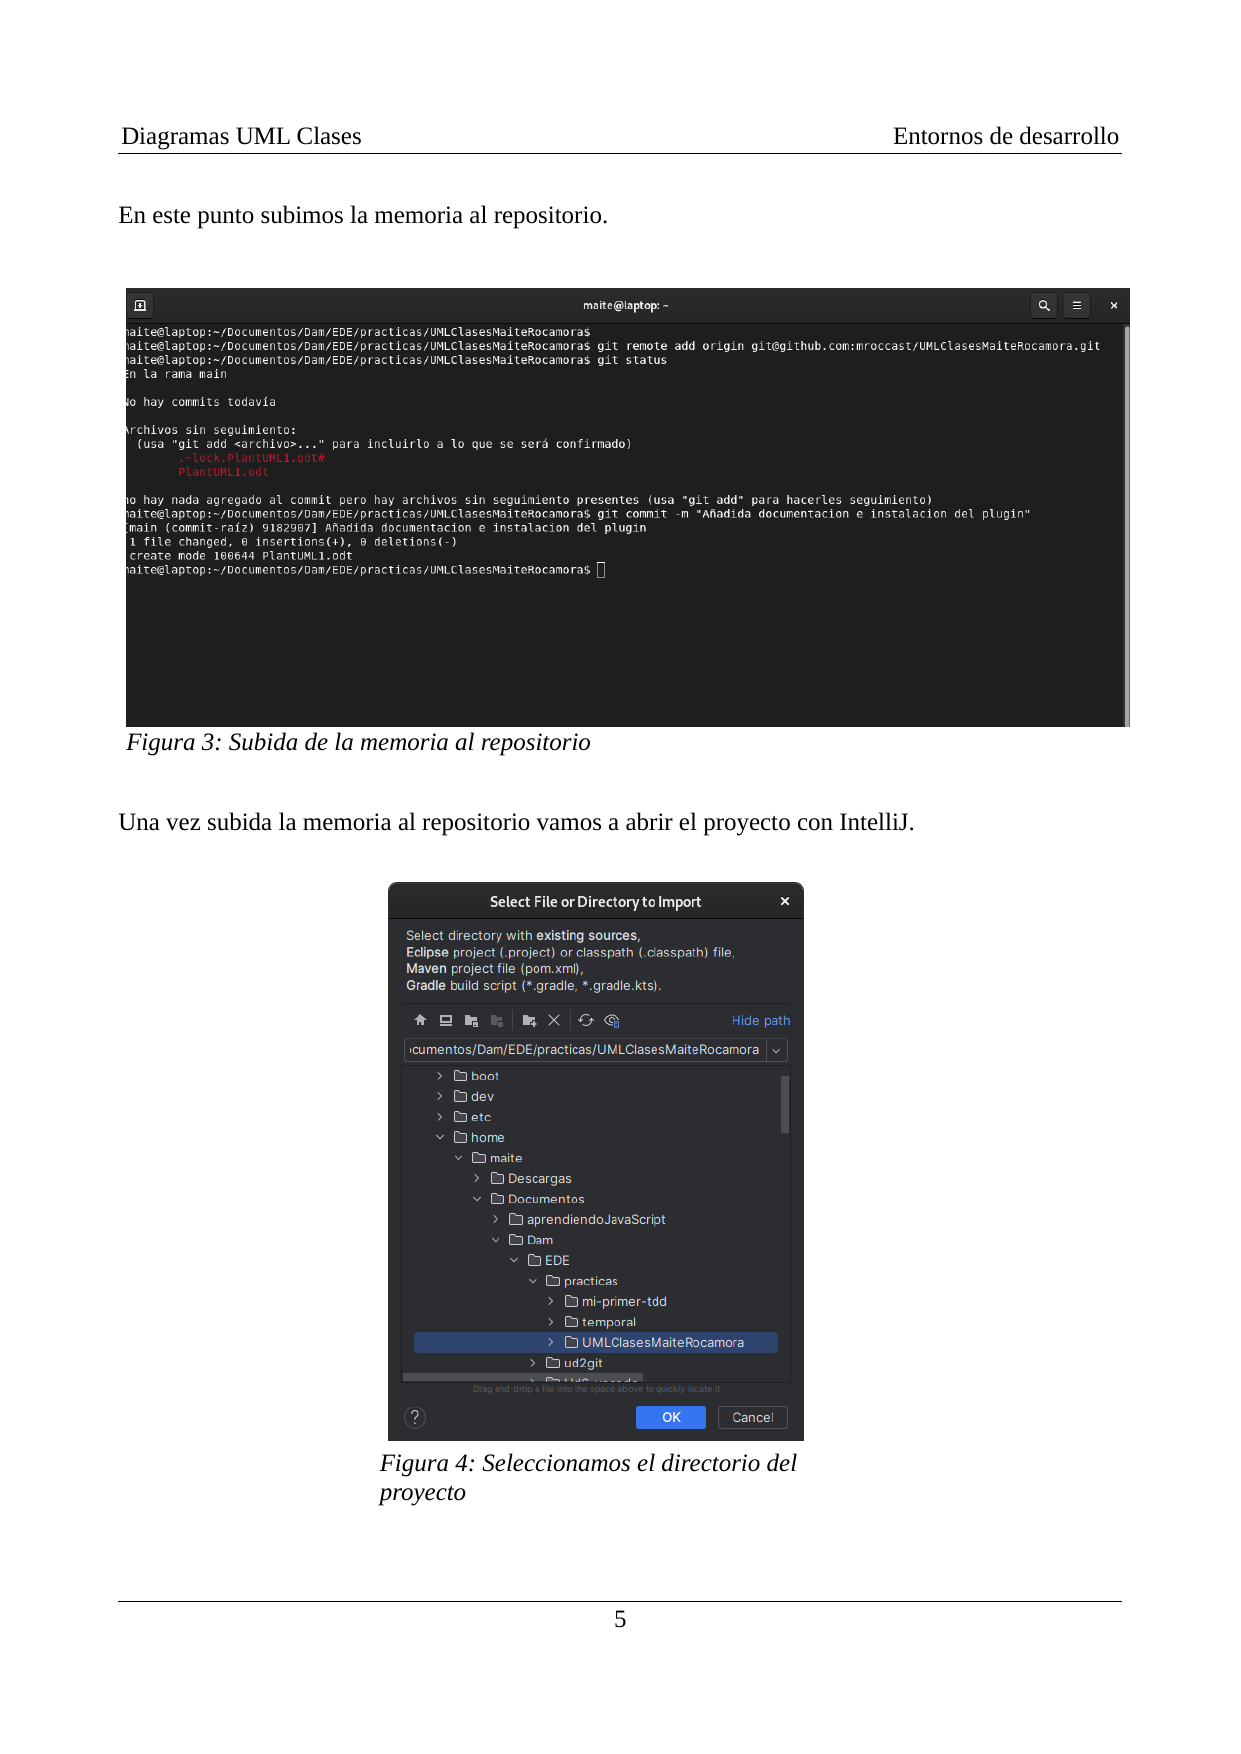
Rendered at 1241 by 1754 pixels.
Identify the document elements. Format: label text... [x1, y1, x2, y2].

text Una vez subida la memoria al repositorio vamos a abrir el proyecto con IntelliJ. [118, 807, 1122, 836]
text Figura 4: Seleccionamos el directorio del proyecto [379, 1449, 812, 1506]
picture [126, 288, 1130, 727]
text En este punto subimos la memoria al repositorio. [118, 200, 1122, 229]
picture [379, 875, 812, 1449]
text Figura 3: Subida de la memoria al repositorio [126, 727, 1130, 756]
